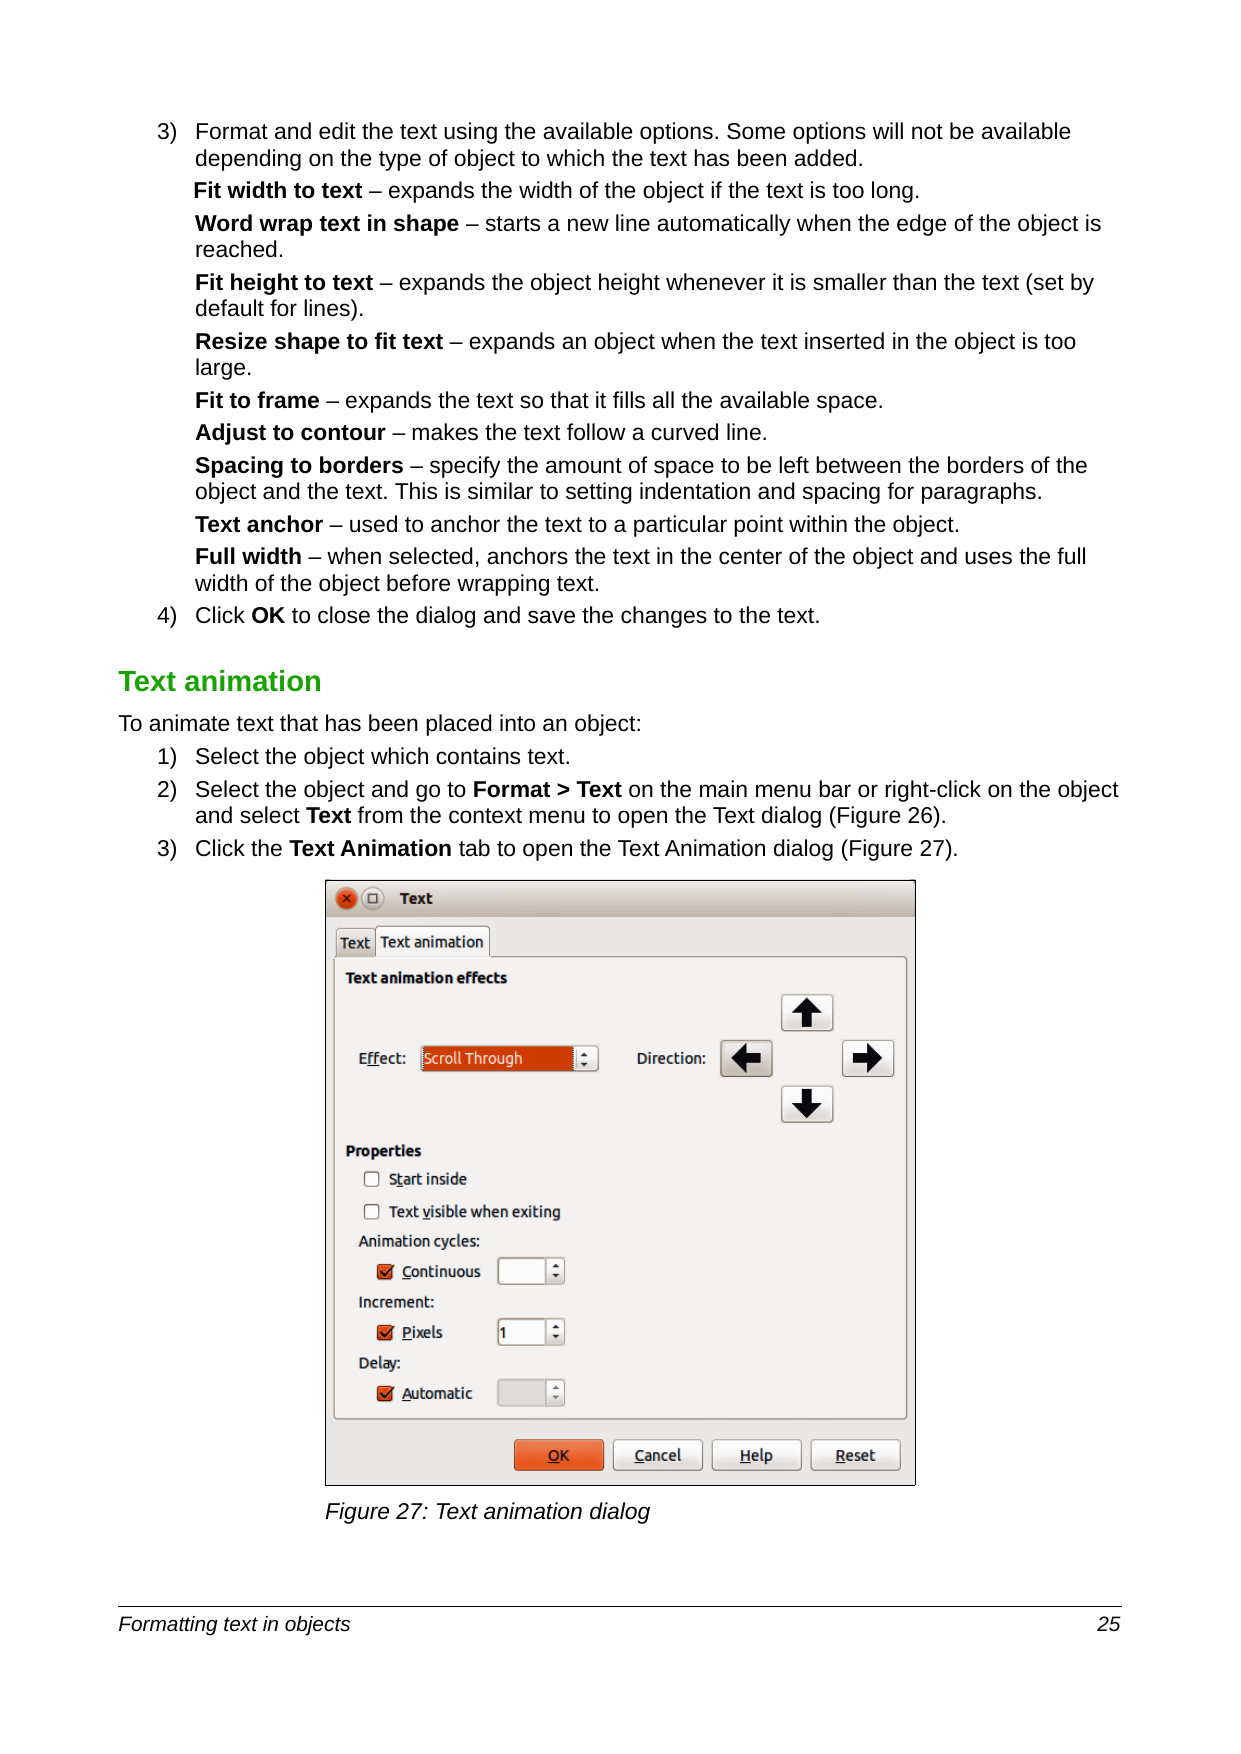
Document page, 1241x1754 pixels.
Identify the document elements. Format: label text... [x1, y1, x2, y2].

list Click OK to close the dialog and save the changes to the text. [177, 602, 1122, 629]
list Resize shape to fit text – expands an object when the text inserted in the object is too large. [195, 328, 1122, 380]
subtitle Text animation [118, 664, 1122, 698]
list Fit width to text – expands the width of the object if the text is too long. [193, 177, 1122, 203]
list Fit to frame – expands the text so that it fills all the available space. [195, 387, 1122, 413]
list Select the object which contains text. [177, 743, 1122, 769]
list Adjust to contour – makes the text follow a curved line. [195, 419, 1122, 446]
list Word wrap text in shape – starts a new line automatically when the edge of the object is reached. [195, 210, 1122, 262]
list Spacing to borders – specify the amount of space to be left between the borders of the object and the text. This is similar to setting indentation and spacing for paragraphs. [195, 452, 1122, 504]
list Fit height to text – expands the object height whenever it is smaller than the text (set by default for lines). [195, 269, 1122, 321]
picture [326, 881, 915, 1485]
text Figure 27: Text animation dialog [325, 1498, 915, 1524]
list Click the Text Animation tab to open the Text Animation dialog (Figure 27). [177, 834, 1122, 861]
list Select the object and go to Format > Text on the main menu bar or right-click on the object and select Text from the context menu to open the Text dialog (Figure 26). [177, 776, 1122, 828]
list Format and edit the text using the available options. Some options will not be available depending on the type of object to which the text has been added. [177, 118, 1122, 171]
list To animate text that has been placed into an object: [118, 710, 1122, 736]
list Text anchor – used to anchor the text to a particular point within the object. [195, 511, 1122, 537]
list Full width – when selected, anchors the text in the center of the object and uses the full width of the object before wrapping text. [195, 543, 1122, 596]
